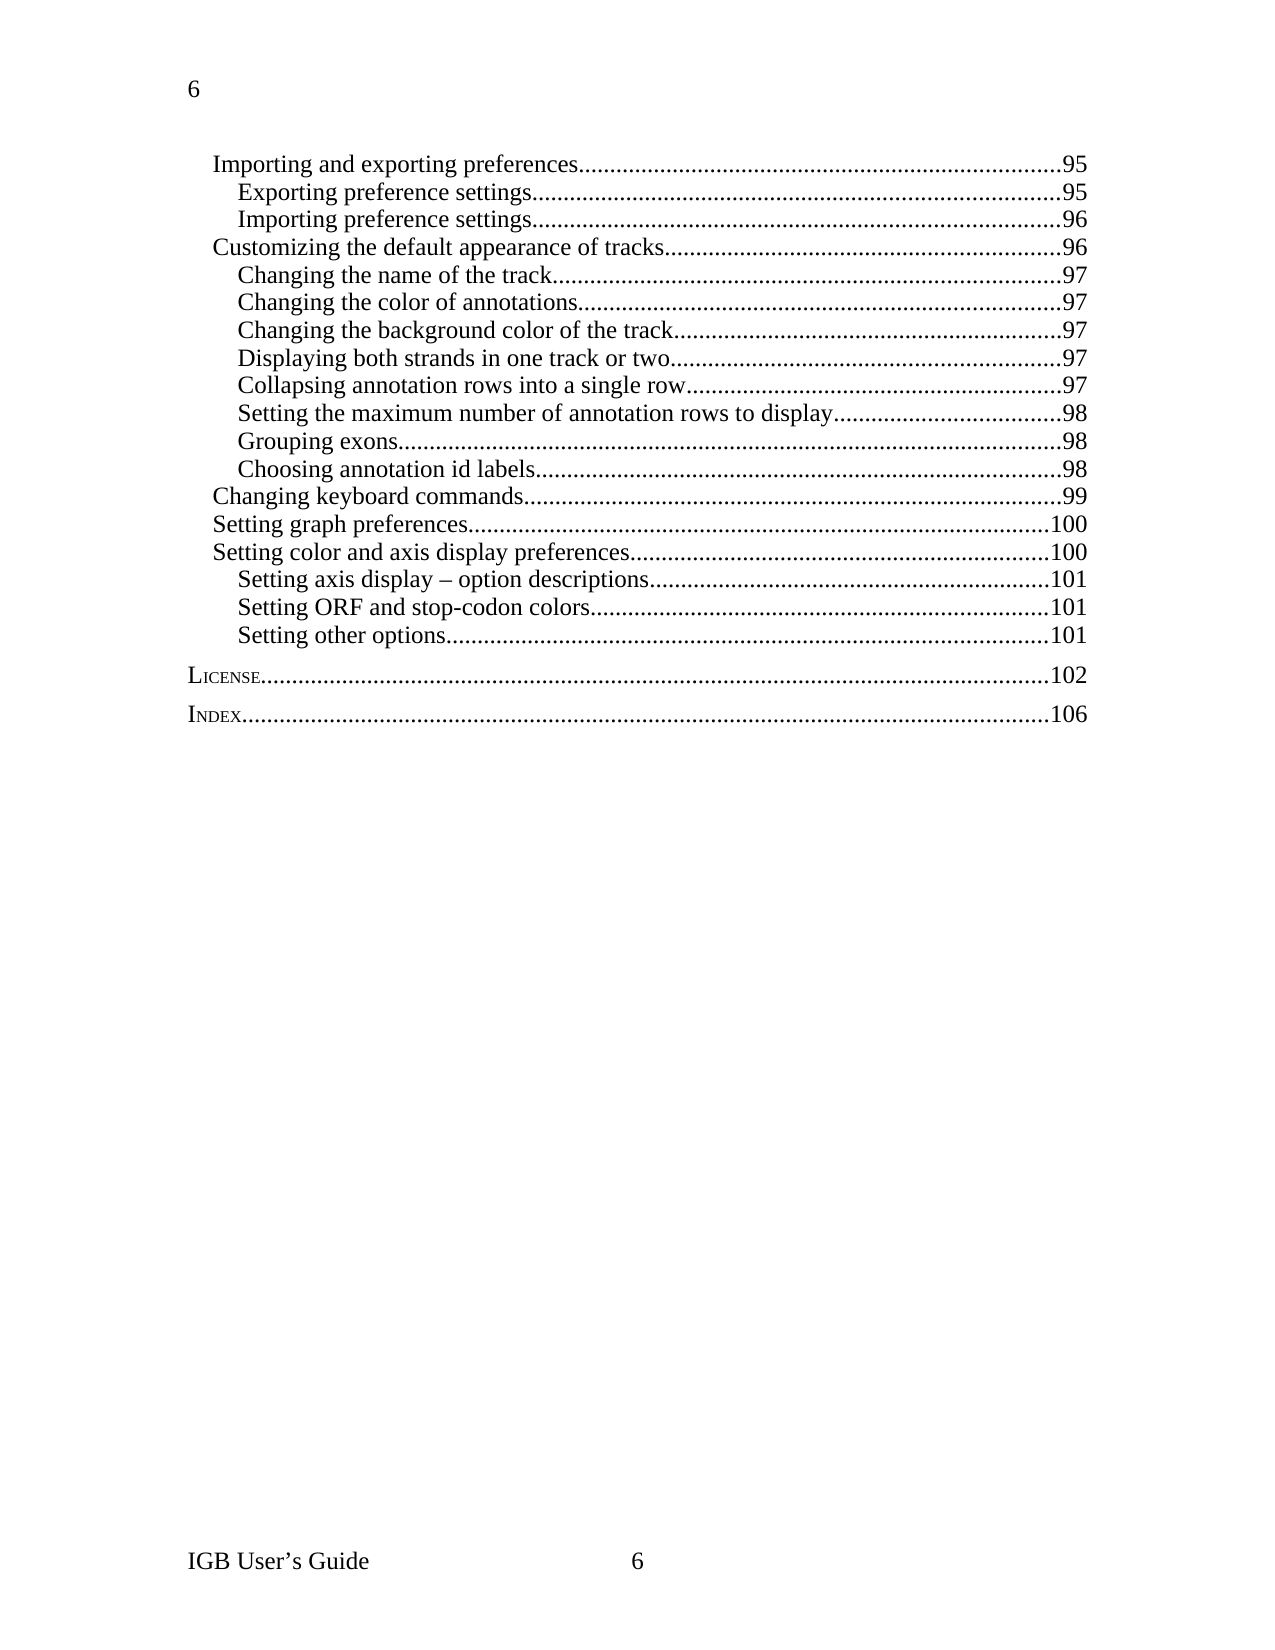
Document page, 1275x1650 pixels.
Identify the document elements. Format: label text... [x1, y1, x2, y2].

text Importing preference settings 96 [237, 205, 1087, 233]
text Setting other options 101 [237, 621, 1087, 649]
text Choosing annotation id labels 98 [237, 455, 1087, 482]
text Changing the background color of the track 97 [237, 316, 1087, 344]
text Displaying both strands in one track or two 97 [237, 344, 1087, 372]
text Changing keyboard commands 99 [212, 482, 1087, 510]
text License 102 [187, 661, 1087, 688]
text Setting axis display – option descriptions 101 [237, 566, 1087, 593]
text Grouping exons 98 [237, 427, 1087, 455]
text Changing the name of the track 97 [237, 261, 1087, 288]
text Index 106 [187, 700, 1087, 728]
text Setting color and axis display preferences 100 [212, 538, 1087, 566]
text Setting ORF and stop-codon colors 101 [237, 593, 1087, 621]
text Changing the color of annotations 97 [237, 288, 1087, 316]
text Importing and exporting preferences 95 [212, 150, 1087, 178]
text Exporting preference settings 95 [237, 178, 1087, 205]
text Customizing the default appearance of tracks 96 [212, 233, 1087, 261]
text Collapsing annotation rows into a single row 97 [237, 372, 1087, 399]
text Setting the maximum number of annotation rows to display 98 [237, 399, 1087, 427]
text Setting graph preferences 100 [212, 510, 1087, 538]
